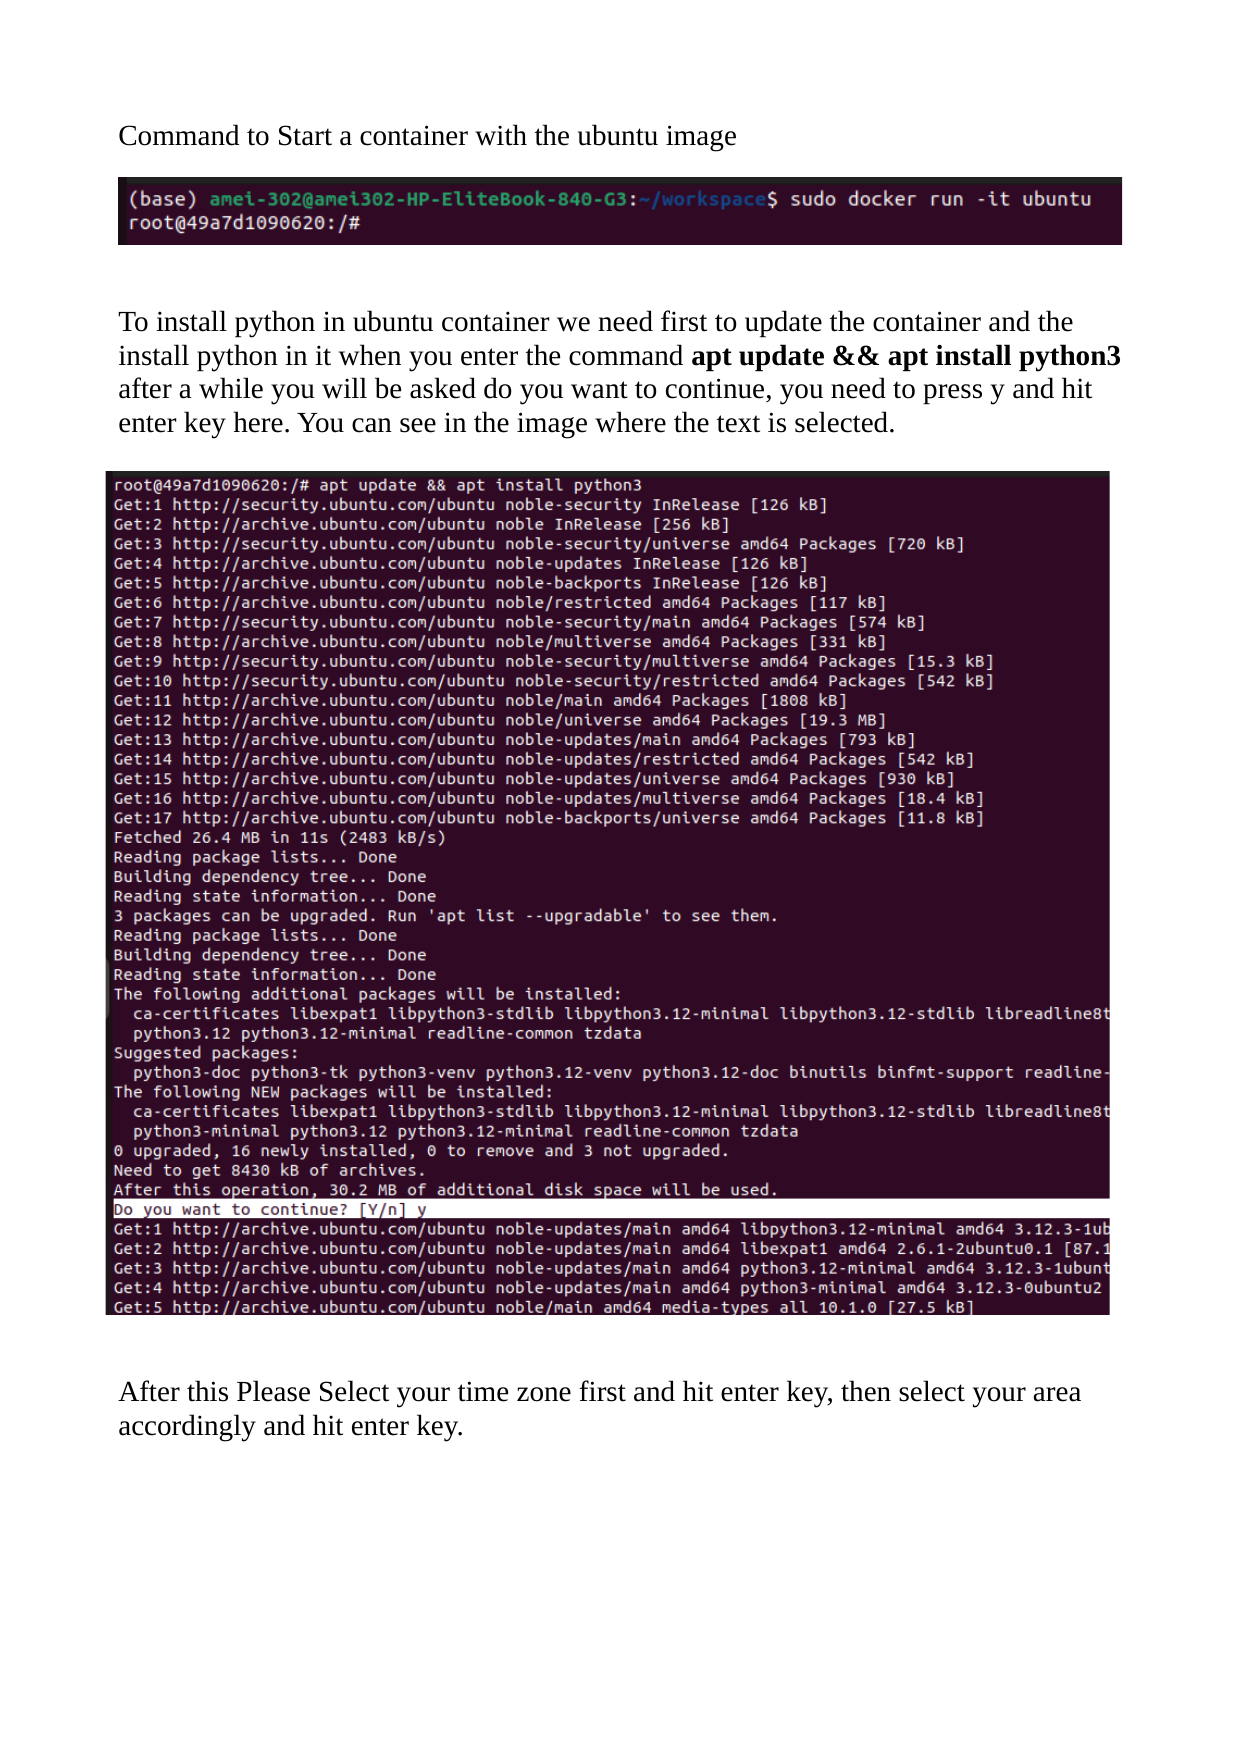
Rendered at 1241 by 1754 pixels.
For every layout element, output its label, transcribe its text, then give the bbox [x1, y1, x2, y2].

text Command to Start a container with the ubuntu image [118, 118, 1122, 152]
text After this Please Select your time zone first and hit enter key, then select your area accordingly and hit enter key. [118, 1374, 1122, 1441]
text To install python in ubuntu container we need first to update the container and the install python in it when you enter the command apt update && apt install python3 after a while you will be asked do you want to continue, you need to press y and hit enter key here. You can see in the image where the text is selected. [118, 304, 1122, 438]
picture [118, 177, 1123, 245]
picture [105, 471, 1110, 1315]
